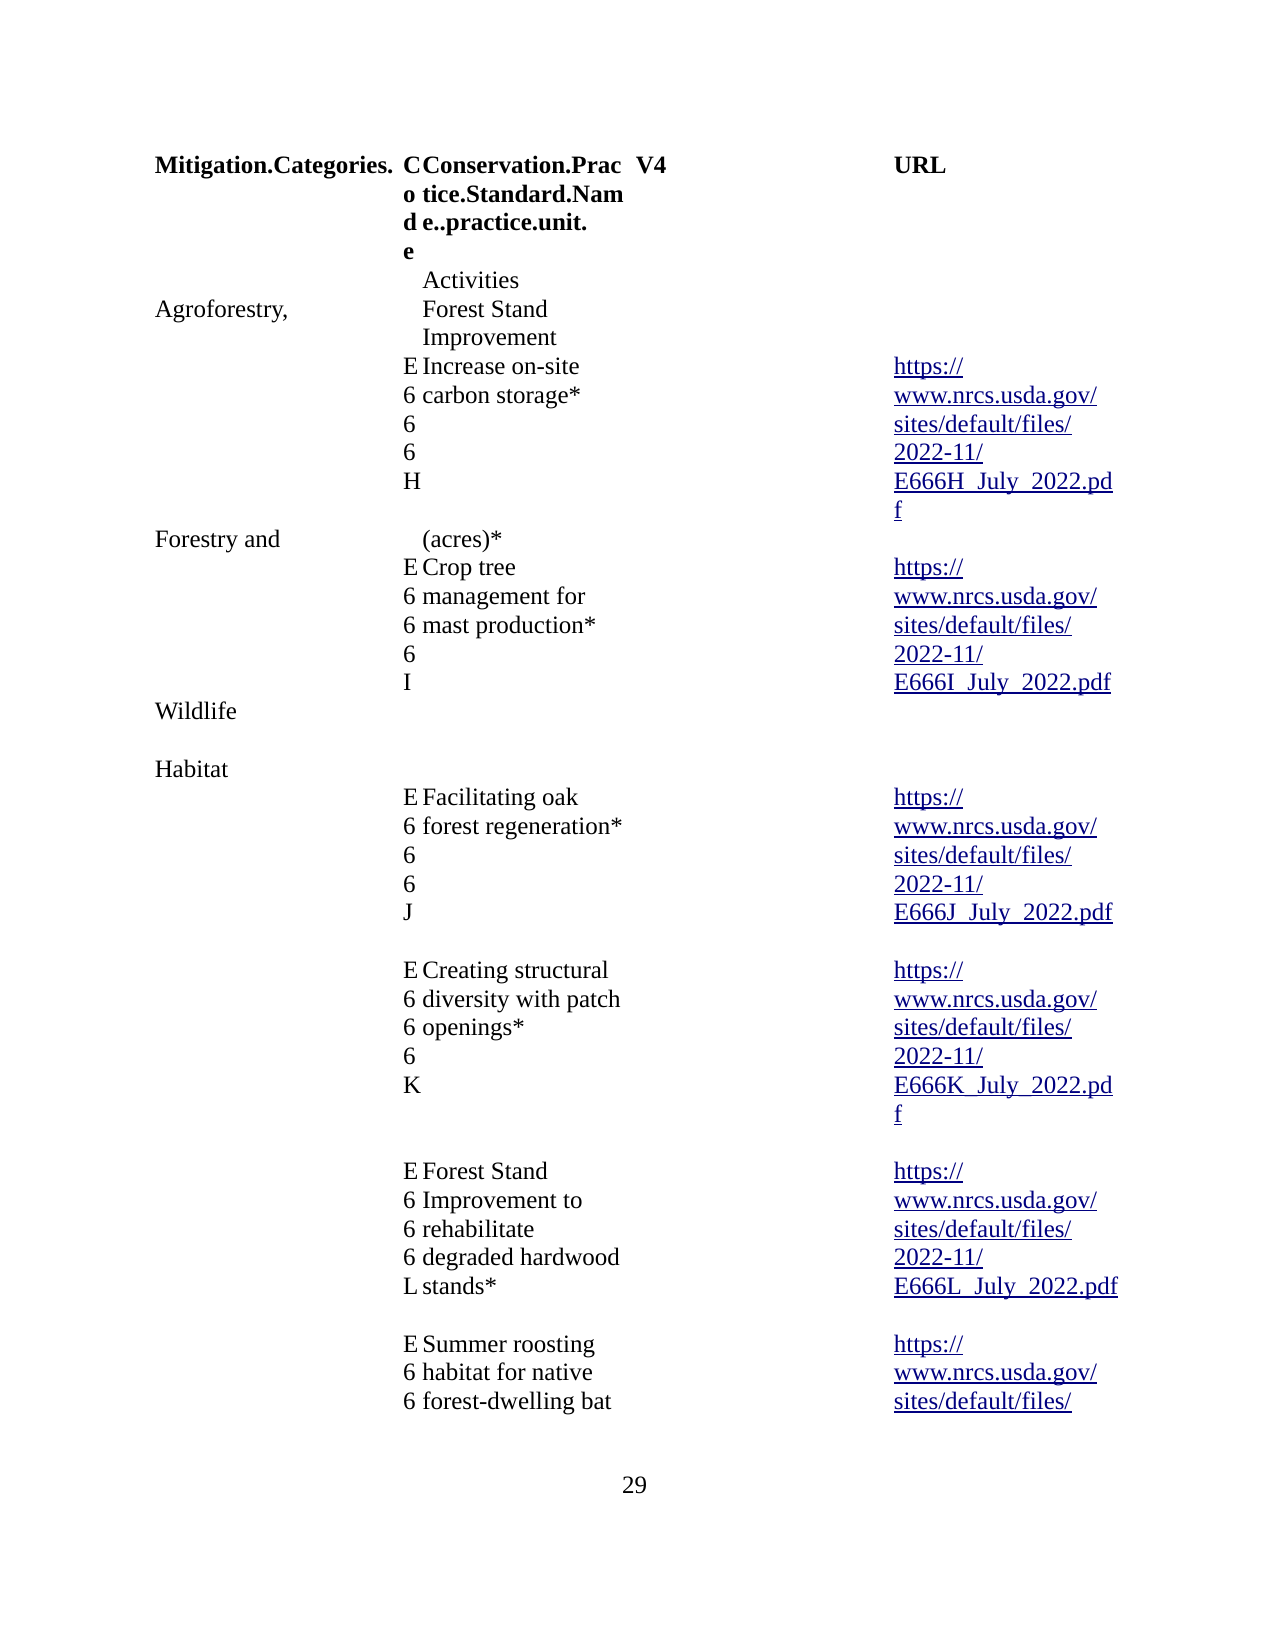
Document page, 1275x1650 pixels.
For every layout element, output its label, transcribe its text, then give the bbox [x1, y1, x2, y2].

table_header Mitigation.Categories. [150, 150, 398, 265]
table_cell [418, 696, 631, 725]
table_cell Agroforestry, [150, 294, 398, 351]
table_cell Forest Stand Improvement to rehabilitate degraded hardwood stands* [418, 1156, 631, 1300]
table_cell [399, 294, 418, 351]
table_cell [150, 725, 398, 754]
table_cell E666K [399, 955, 418, 1127]
table_cell https://www.nrcs.usda.gov/sites/default/files/2022-11/E666L_July_2022.pdf [889, 1156, 1125, 1300]
table_cell [418, 1300, 631, 1329]
table_cell Forest Stand Improvement [418, 294, 631, 351]
table_cell [150, 1128, 398, 1156]
table_cell [631, 351, 889, 524]
table_cell [418, 725, 631, 754]
table_cell [418, 926, 631, 955]
table_cell Crop tree management for mast production* [418, 553, 631, 696]
table_header Conservation.Practice.Standard.Name..practice.unit. [418, 150, 631, 265]
table_cell E666I [399, 553, 418, 696]
table_cell [631, 553, 889, 696]
table_cell https://www.nrcs.usda.gov/sites/default/files/2022-11/E666J_July_2022.pdf [889, 783, 1125, 926]
table_cell [418, 754, 631, 782]
table_cell [631, 1156, 889, 1300]
table_cell [150, 1300, 398, 1329]
table_cell [631, 294, 889, 351]
table_cell Summer roosting habitat for native forest-dwelling bat [418, 1329, 631, 1415]
table_cell [150, 553, 398, 696]
table_cell [150, 351, 398, 524]
table_header Code [399, 150, 418, 265]
table_cell E666L [399, 1156, 418, 1300]
table_cell Habitat [150, 754, 398, 782]
table_header V4 [631, 150, 889, 265]
table_cell [150, 1329, 398, 1415]
table_cell [631, 754, 889, 782]
table_cell Facilitating oak forest regeneration* [418, 783, 631, 926]
table_cell [150, 955, 398, 1127]
table_cell [631, 725, 889, 754]
table_cell [150, 1156, 398, 1300]
table_cell [889, 696, 1125, 725]
table_cell [889, 1300, 1125, 1329]
table_cell [889, 1128, 1125, 1156]
table_cell [631, 1300, 889, 1329]
table_cell E666J [399, 783, 418, 926]
table_cell E666H [399, 351, 418, 524]
table_cell [399, 696, 418, 725]
table_cell [399, 524, 418, 552]
table_cell Forestry and [150, 524, 398, 552]
table_cell (acres)* [418, 524, 631, 552]
table_cell [399, 754, 418, 782]
table_cell Increase on-site carbon storage* [418, 351, 631, 524]
table_cell [631, 783, 889, 926]
table_cell Wildlife [150, 696, 398, 725]
table_cell [399, 725, 418, 754]
table_cell [150, 783, 398, 926]
table_cell [150, 926, 398, 955]
table_cell Creating structural diversity with patch openings* [418, 955, 631, 1127]
table_cell [631, 1329, 889, 1415]
table_cell [399, 926, 418, 955]
table_cell [418, 1128, 631, 1156]
table_cell https://www.nrcs.usda.gov/sites/default/files/ [889, 1329, 1125, 1415]
table_cell [889, 926, 1125, 955]
table_cell https://www.nrcs.usda.gov/sites/default/files/2022-11/E666K_July_2022.pdf [889, 955, 1125, 1127]
table_cell [631, 1128, 889, 1156]
table_cell https://www.nrcs.usda.gov/sites/default/files/2022-11/E666H_July_2022.pdf [889, 351, 1125, 524]
table_cell [631, 696, 889, 725]
table_cell [150, 265, 398, 294]
table_cell [889, 725, 1125, 754]
table_cell [889, 524, 1125, 552]
table_cell [631, 524, 889, 552]
table_cell [399, 1128, 418, 1156]
table_cell Activities [418, 265, 631, 294]
table_cell E66 [399, 1329, 418, 1415]
table_cell [631, 926, 889, 955]
table_cell [631, 265, 889, 294]
table_cell [889, 265, 1125, 294]
table_cell [889, 294, 1125, 351]
table_cell [631, 955, 889, 1127]
table_cell [399, 265, 418, 294]
table_header URL [889, 150, 1125, 265]
table_cell [399, 1300, 418, 1329]
table_cell [889, 754, 1125, 782]
table_cell https://www.nrcs.usda.gov/sites/default/files/2022-11/E666I_July_2022.pdf [889, 553, 1125, 696]
